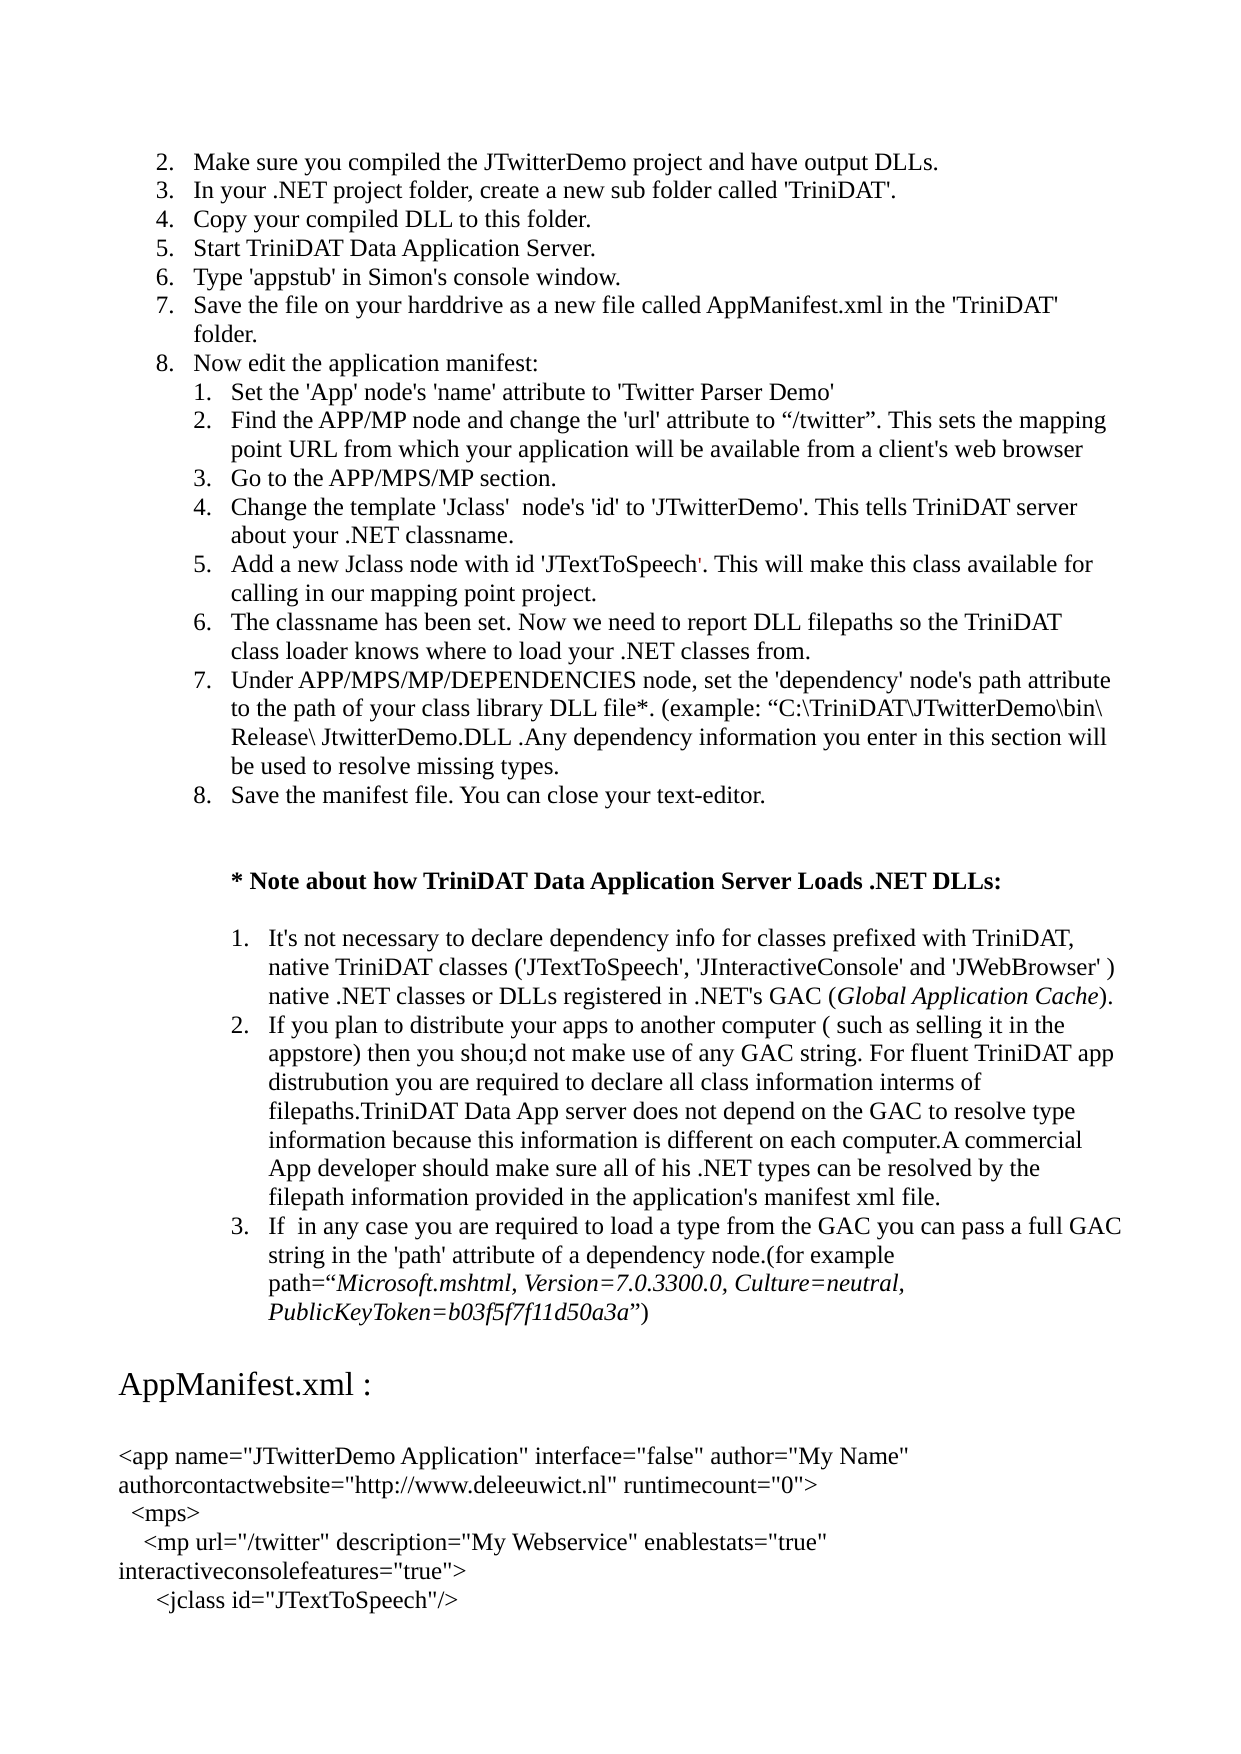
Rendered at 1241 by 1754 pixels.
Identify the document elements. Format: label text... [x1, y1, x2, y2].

list Make sure you compiled the JTwitterDemo project and have output DLLs. [156, 147, 1122, 176]
text <jclass id="JTextToSpeech"/> [118, 1585, 1122, 1613]
list Start TriniDAT Data Application Server. [156, 233, 1122, 262]
text <app name="JTwitterDemo Application" interface="false" author="My Name" authorcontactwebsite="http://www.deleeuwict.nl" runtimecount="0"> [118, 1441, 1122, 1498]
list Type 'appstub' in Simon's console window. [156, 262, 1122, 291]
list The classname has been set. Now we need to report DLL filepaths so the TriniDAT class loader knows where to load your .NET classes from. [193, 607, 1122, 665]
list Save the manifest file. You can close your text-editor. [193, 780, 1122, 808]
list If you plan to distribute your apps to another computer ( such as selling it in the appstore) then you shou;d not make use of any GAC string. For fluent TriniDAT app distrubution you are required to declare all class information interms of filepaths.TriniDAT Data App server does not depend on the GAC to resolve type information because this information is different on each computer.A commercial App developer should make sure all of his .NET types can be resolved by the filepath information provided in the application's manifest xml file. [231, 1010, 1122, 1211]
list Set the 'App' node's 'name' attribute to 'Twitter Parser Demo' [193, 377, 1122, 406]
list Go to the APP/MPS/MP section. [193, 463, 1122, 492]
list Under APP/MPS/MP/DEPENDENCIES node, set the 'dependency' node's path attribute to the path of your class library DLL file*. (example: “C:\TriniDAT\JTwitterDemo\bin\Release\ JtwitterDemo.DLL .Any dependency information you enter in this section will be used to resolve missing types. [193, 665, 1122, 780]
list It's not necessary to declare dependency info for classes prefixed with TriniDAT, native TriniDAT classes ('JTextToSpeech', 'JInteractiveConsole' and 'JWebBrowser' ) native .NET classes or DLLs registered in .NET's GAC (Global Application Cache). [231, 923, 1122, 1010]
list If in any case you are required to load a type from the GAC you can pass a full GAC string in the 'path' attribute of a dependency node.(for example path=“Microsoft.mshtml, Version=7.0.3300.0, Culture=neutral, PublicKeyToken=b03f5f7f11d50a3a”) [231, 1211, 1122, 1326]
list In your .NET project folder, create a new sub folder called 'TriniDAT'. [156, 176, 1122, 204]
text <mps> [118, 1498, 1122, 1527]
text AppManifest.xml : [118, 1364, 1122, 1403]
list Now edit the application manifest: [156, 348, 1122, 377]
list Change the template 'Jclass' node's 'id' to 'JTwitterDemo'. This tells TriniDAT server about your .NET classname. [193, 492, 1122, 549]
list Find the APP/MP node and change the 'url' attribute to “/twitter”. This sets the mapping point URL from which your application will be available from a client's web browser [193, 406, 1122, 463]
list Add a new Jclass node with id 'JTextToSpeech'. This will make this class available for calling in our mapping point project. [193, 549, 1122, 607]
text <mp url="/twitter" description="My Webservice" enablestats="true" interactiveconsolefeatures="true"> [118, 1527, 1122, 1585]
list Copy your compiled DLL to this folder. [156, 204, 1122, 233]
list Save the file on your harddrive as a new file called AppManifest.xml in the 'TriniDAT' folder. [156, 291, 1122, 348]
list * Note about how TriniDAT Data Application Server Loads .NET DLLs: [193, 866, 1122, 895]
